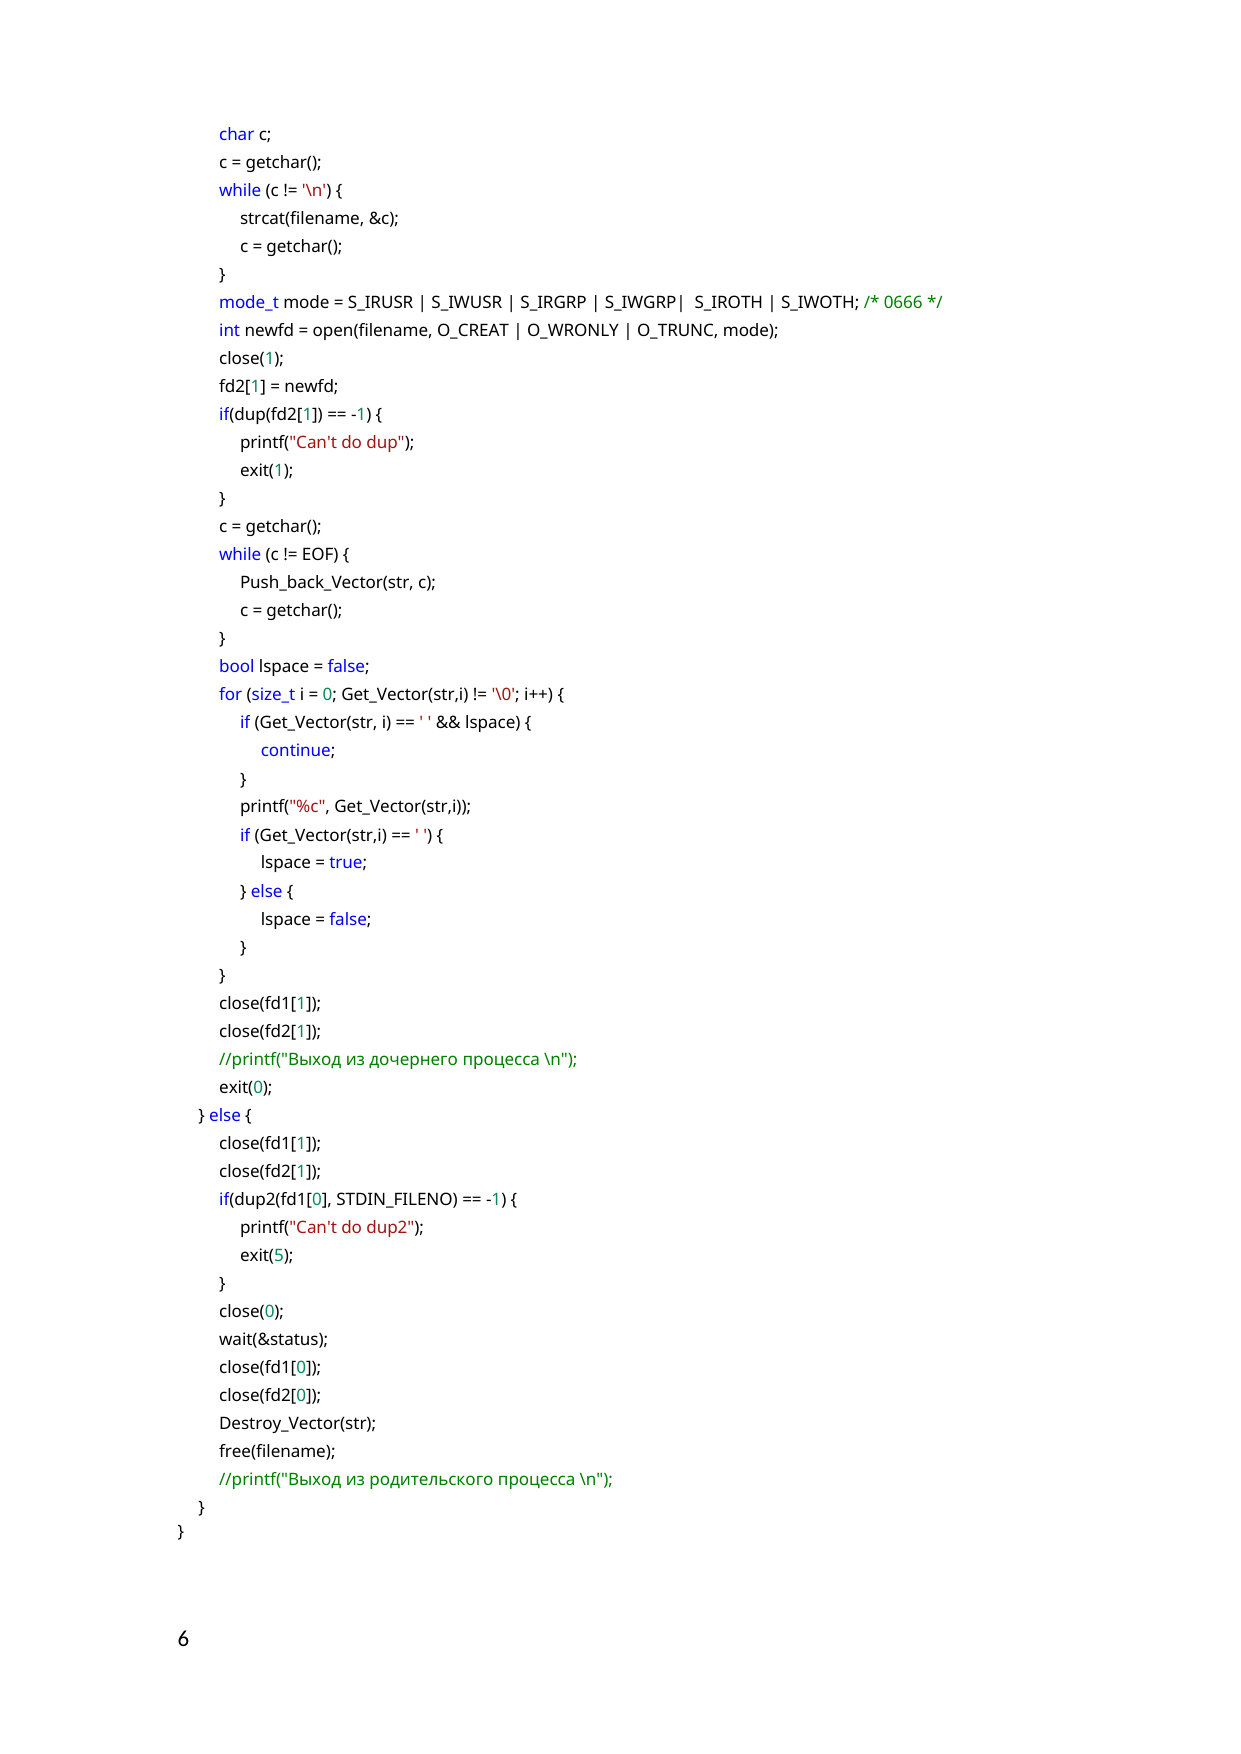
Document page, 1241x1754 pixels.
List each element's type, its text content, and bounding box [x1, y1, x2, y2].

text //printf("Выход из дочернего процесса \n"); [177, 1043, 1152, 1071]
text printf("Can't do dup"); [177, 426, 1152, 454]
text for (size_t i = 0; Get_Vector(str,i) != '\0'; i++) { [177, 678, 1152, 707]
text strcat(filename, &c); [177, 202, 1152, 230]
text } else { [177, 1099, 1152, 1127]
text bool lspace = false; [177, 651, 1152, 678]
text close(fd2[0]); [177, 1379, 1152, 1407]
text } [177, 1491, 1152, 1519]
text c = getchar(); [177, 146, 1152, 174]
text c = getchar(); [177, 510, 1152, 538]
text while (c != '\n') { [177, 174, 1152, 202]
text close(0); [177, 1295, 1152, 1323]
text continue; [177, 734, 1152, 763]
text exit(5); [177, 1239, 1152, 1267]
text if(dup2(fd1[0], STDIN_FILENO) == -1) { [177, 1183, 1152, 1211]
text fd2[1] = newfd; [177, 370, 1152, 398]
text Destroy_Vector(str); [177, 1407, 1152, 1435]
text while (c != EOF) { [177, 538, 1152, 566]
text printf("Can't do dup2"); [177, 1211, 1152, 1239]
text int newfd = open(filename, O_CREAT | O_WRONLY | O_TRUNC, mode); [177, 314, 1152, 342]
text char c; [177, 118, 1152, 146]
text c = getchar(); [177, 594, 1152, 622]
text exit(1); [177, 454, 1152, 482]
text close(fd1[1]); [177, 987, 1152, 1015]
text } [177, 258, 1152, 286]
text exit(0); [177, 1071, 1152, 1099]
text } [177, 1267, 1152, 1295]
text close(fd2[1]); [177, 1015, 1152, 1043]
text mode_t mode = S_IRUSR | S_IWUSR | S_IRGRP | S_IWGRP| S_IROTH | S_IWOTH; /* 0666 */ [177, 286, 1152, 314]
text //printf("Выход из родительского процесса \n"); [177, 1463, 1152, 1491]
text close(1); [177, 342, 1152, 370]
text if (Get_Vector(str, i) == ' ' && lspace) { [177, 707, 1152, 734]
text Push_back_Vector(str, c); [177, 566, 1152, 594]
text lspace = true; [177, 847, 1152, 875]
text printf("%c", Get_Vector(str,i)); [177, 791, 1152, 819]
text if (Get_Vector(str,i) == ' ') { [177, 819, 1152, 847]
text if(dup(fd2[1]) == -1) { [177, 398, 1152, 426]
text close(fd1[0]); [177, 1351, 1152, 1379]
text free(filename); [177, 1435, 1152, 1463]
text wait(&status); [177, 1323, 1152, 1351]
text lspace = false; [177, 903, 1152, 931]
text } [177, 931, 1152, 959]
text } [177, 763, 1152, 791]
text } [177, 622, 1152, 651]
text close(fd1[1]); [177, 1127, 1152, 1155]
text close(fd2[1]); [177, 1155, 1152, 1183]
text } else { [177, 875, 1152, 903]
text } [177, 959, 1152, 987]
text } [177, 482, 1152, 510]
text } [177, 1519, 1152, 1542]
text c = getchar(); [177, 230, 1152, 258]
